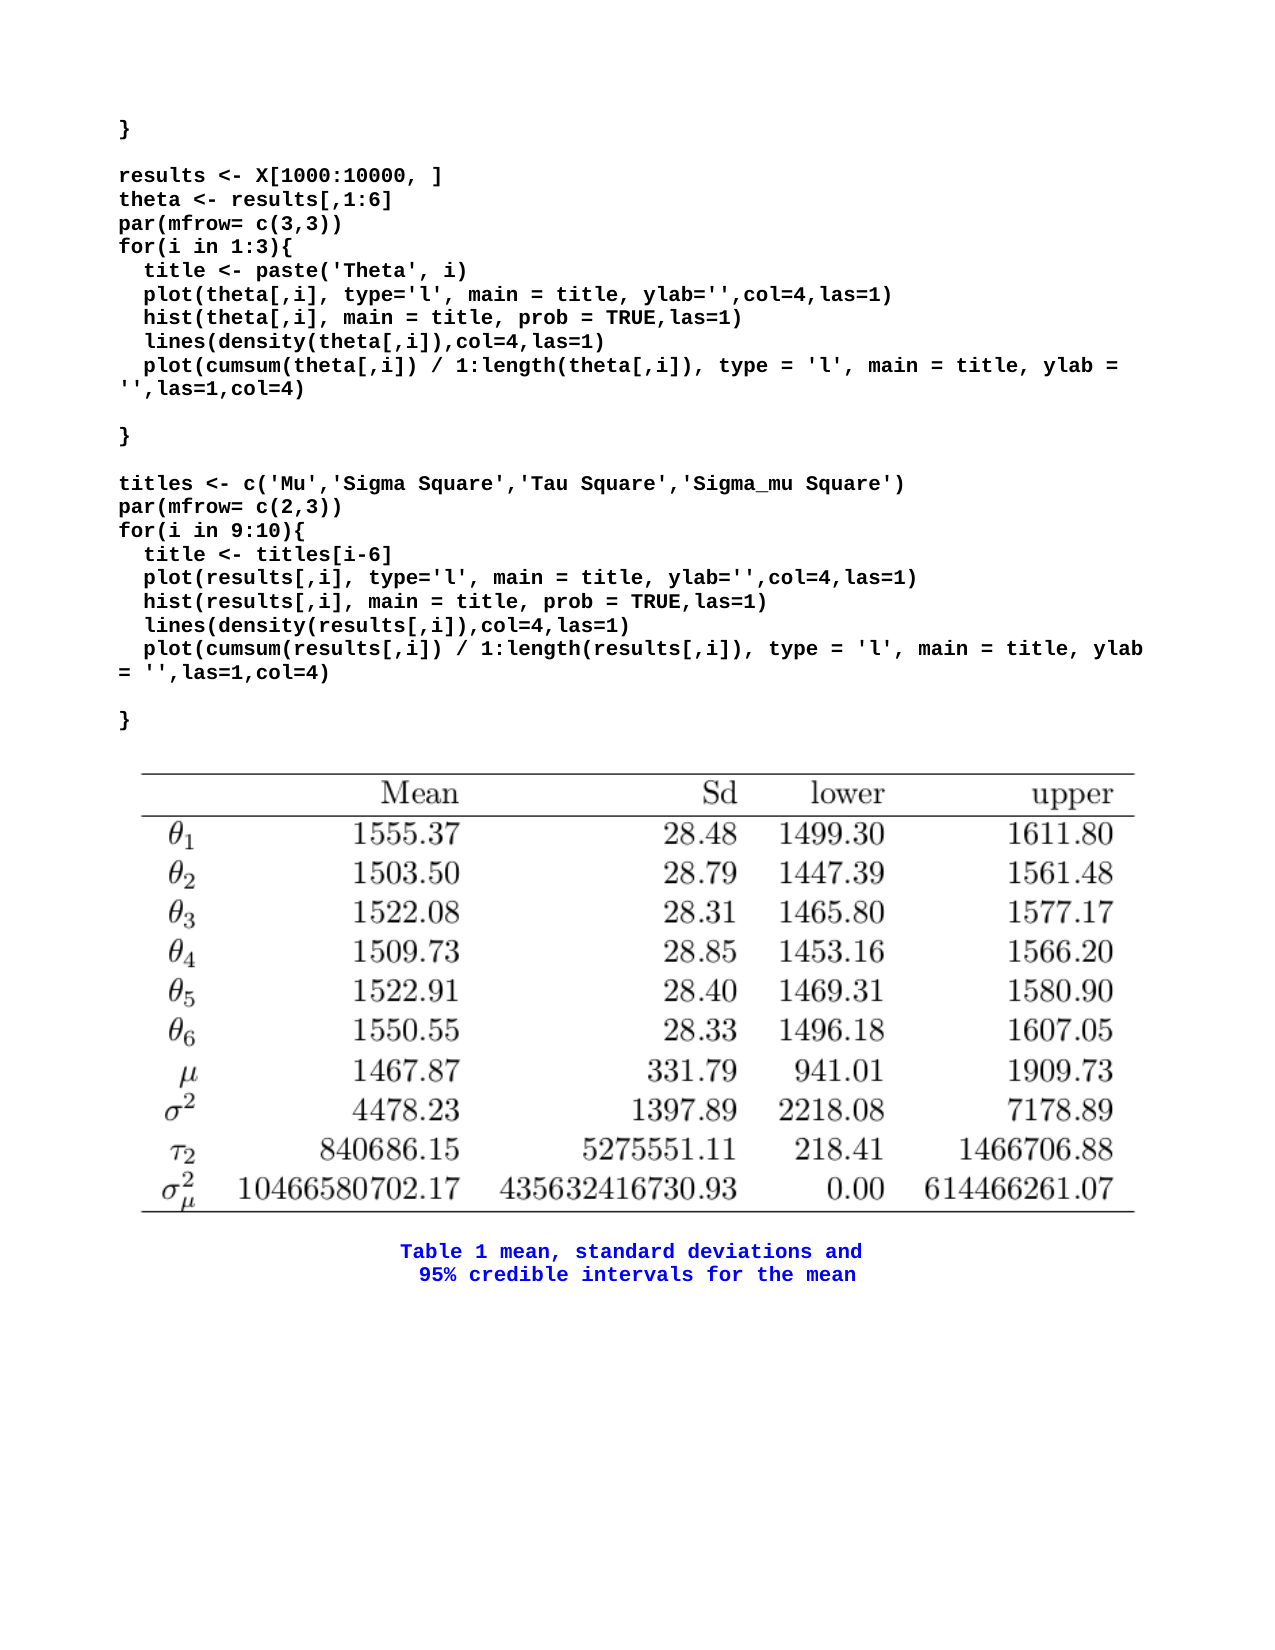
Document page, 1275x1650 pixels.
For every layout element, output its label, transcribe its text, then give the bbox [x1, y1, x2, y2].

text plot(cumsum(results[,i]) / 1:length(results[,i]), type = 'l', main = title, ylab = '',las=1,col=4) [118, 638, 1157, 686]
text hist(results[,i], main = title, prob = TRUE,las=1) [118, 591, 1157, 615]
text par(mfrow= c(2,3)) [118, 496, 1157, 520]
text plot(cumsum(theta[,i]) / 1:length(theta[,i]), type = 'l', main = title, ylab = '',las=1,col=4) [118, 354, 1157, 402]
text for(i in 1:3){ [118, 236, 1157, 260]
text 95% credible intervals for the mean [118, 1264, 1157, 1288]
text plot(results[,i], type='l', main = title, ylab='',col=4,las=1) [118, 567, 1157, 591]
text lines(density(results[,i]),col=4,las=1) [118, 615, 1157, 638]
text results <- X[1000:10000, ] [118, 165, 1157, 189]
text } [118, 709, 1157, 733]
text par(mfrow= c(3,3)) [118, 213, 1157, 236]
text theta <- results[,1:6] [118, 189, 1157, 213]
text hist(theta[,i], main = title, prob = TRUE,las=1) [118, 307, 1157, 331]
picture [118, 756, 1157, 1241]
text for(i in 9:10){ [118, 520, 1157, 544]
text title <- paste('Theta', i) [118, 260, 1157, 284]
text plot(theta[,i], type='l', main = title, ylab='',col=4,las=1) [118, 284, 1157, 307]
text } [118, 118, 1157, 142]
text Table 1 mean, standard deviations and [118, 1241, 1157, 1264]
text title <- titles[i-6] [118, 544, 1157, 567]
text } [118, 426, 1157, 449]
text lines(density(theta[,i]),col=4,las=1) [118, 331, 1157, 354]
text titles <- c('Mu','Sigma Square','Tau Square','Sigma_mu Square') [118, 473, 1157, 496]
